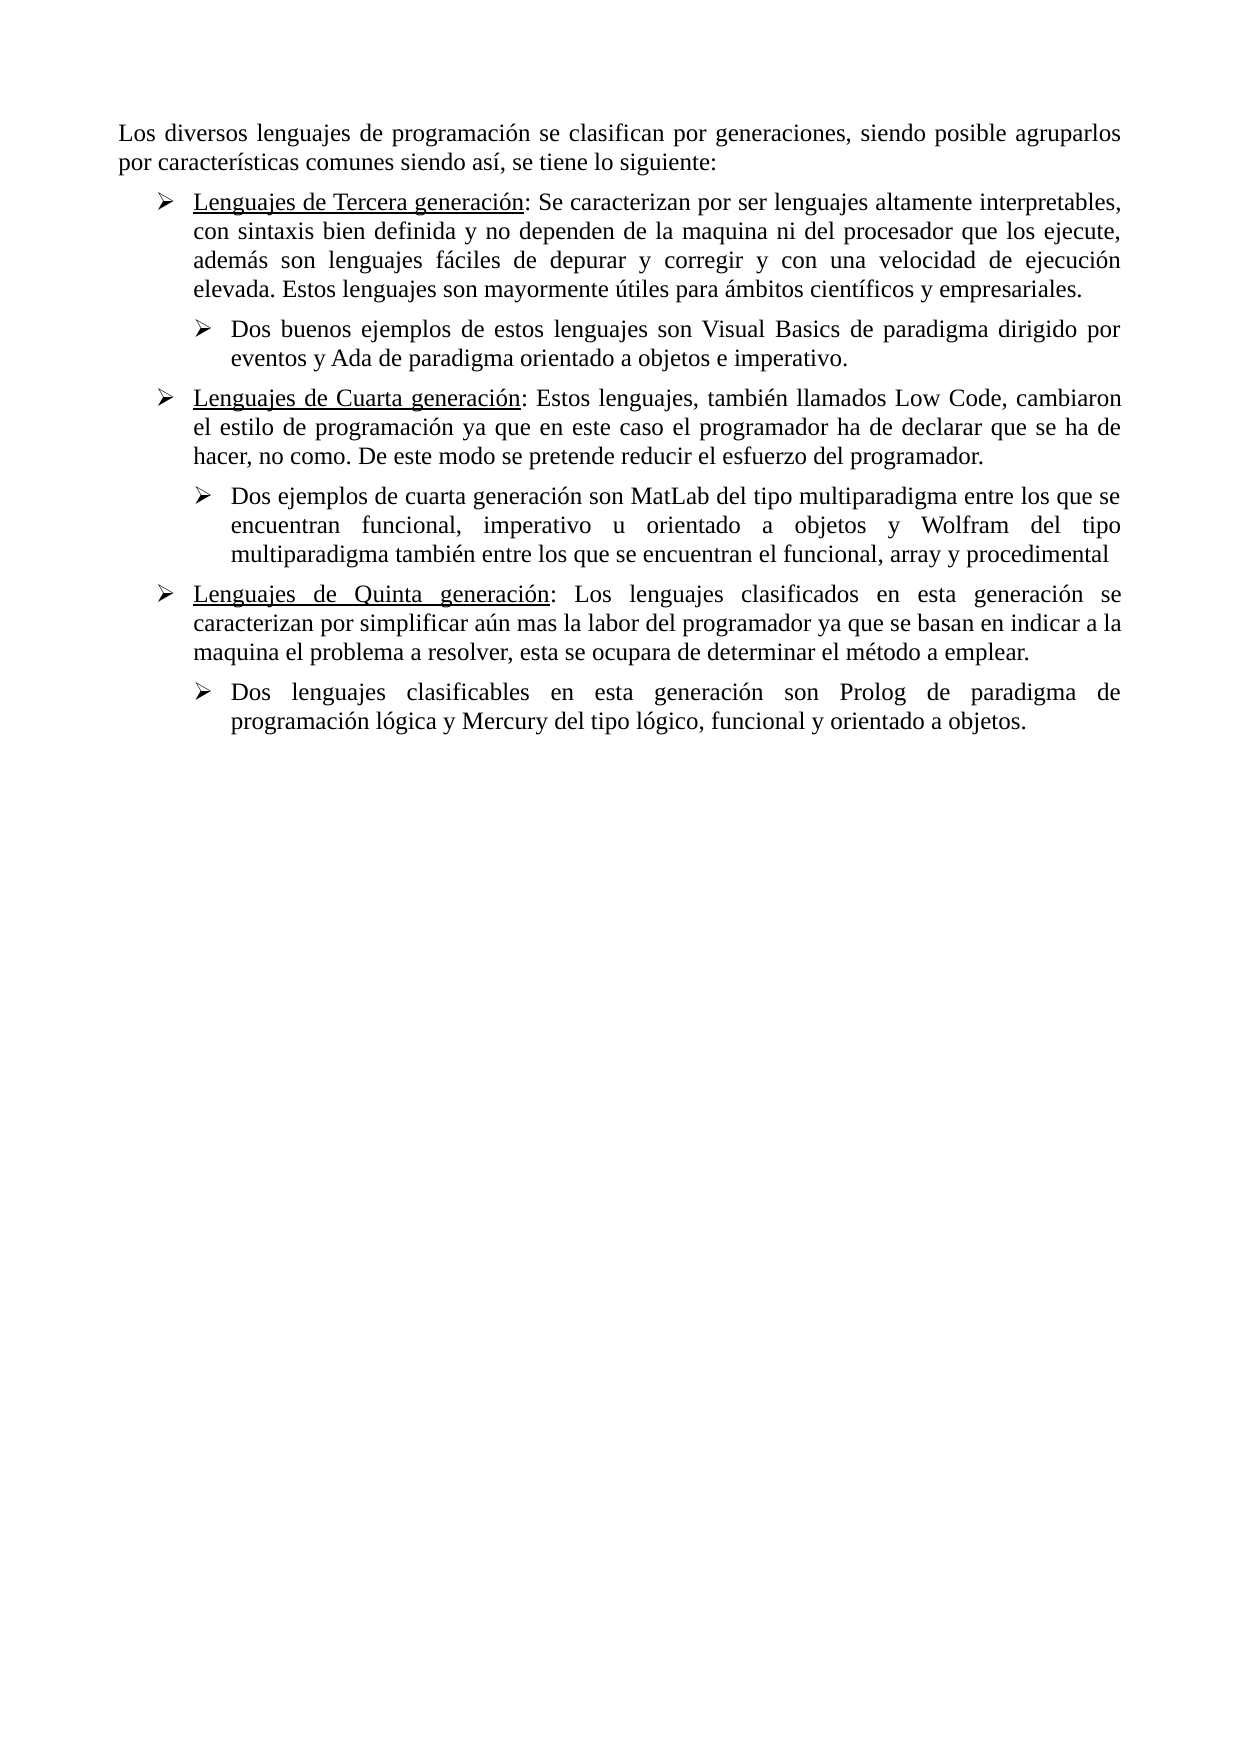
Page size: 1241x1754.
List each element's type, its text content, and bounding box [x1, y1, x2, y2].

list Lenguajes de Cuarta generación: Estos lenguajes, también llamados Low Code, cambiaron el estilo de programación ya que en este caso el programador ha de declarar que se ha de hacer, no como. De este modo se pretende reducir el esfuerzo del programador. [156, 383, 1122, 470]
list Dos buenos ejemplos de estos lenguajes son Visual Basics de paradigma dirigido por eventos y Ada de paradigma orientado a objetos e imperativo. [193, 314, 1122, 372]
list Dos lenguajes clasificables en esta generación son Prolog de paradigma de programación lógica y Mercury del tipo lógico, funcional y orientado a objetos. [193, 677, 1122, 735]
list Dos ejemplos de cuarta generación son MatLab del tipo multiparadigma entre los que se encuentran funcional, imperativo u orientado a objetos y Wolfram del tipo multiparadigma también entre los que se encuentran el funcional, array y procedimental [193, 481, 1122, 568]
text Los diversos lenguajes de programación se clasifican por generaciones, siendo posible agruparlos por características comunes siendo así, se tiene lo siguiente: [118, 118, 1122, 176]
list Lenguajes de Quinta generación: Los lenguajes clasificados en esta generación se caracterizan por simplificar aún mas la labor del programador ya que se basan en indicar a la maquina el problema a resolver, esta se ocupara de determinar el método a emplear. [156, 579, 1122, 666]
list Lenguajes de Tercera generación: Se caracterizan por ser lenguajes altamente interpretables, con sintaxis bien definida y no dependen de la maquina ni del procesador que los ejecute, además son lenguajes fáciles de depurar y corregir y con una velocidad de ejecución elevada. Estos lenguajes son mayormente útiles para ámbitos científicos y empresariales. [156, 187, 1122, 302]
